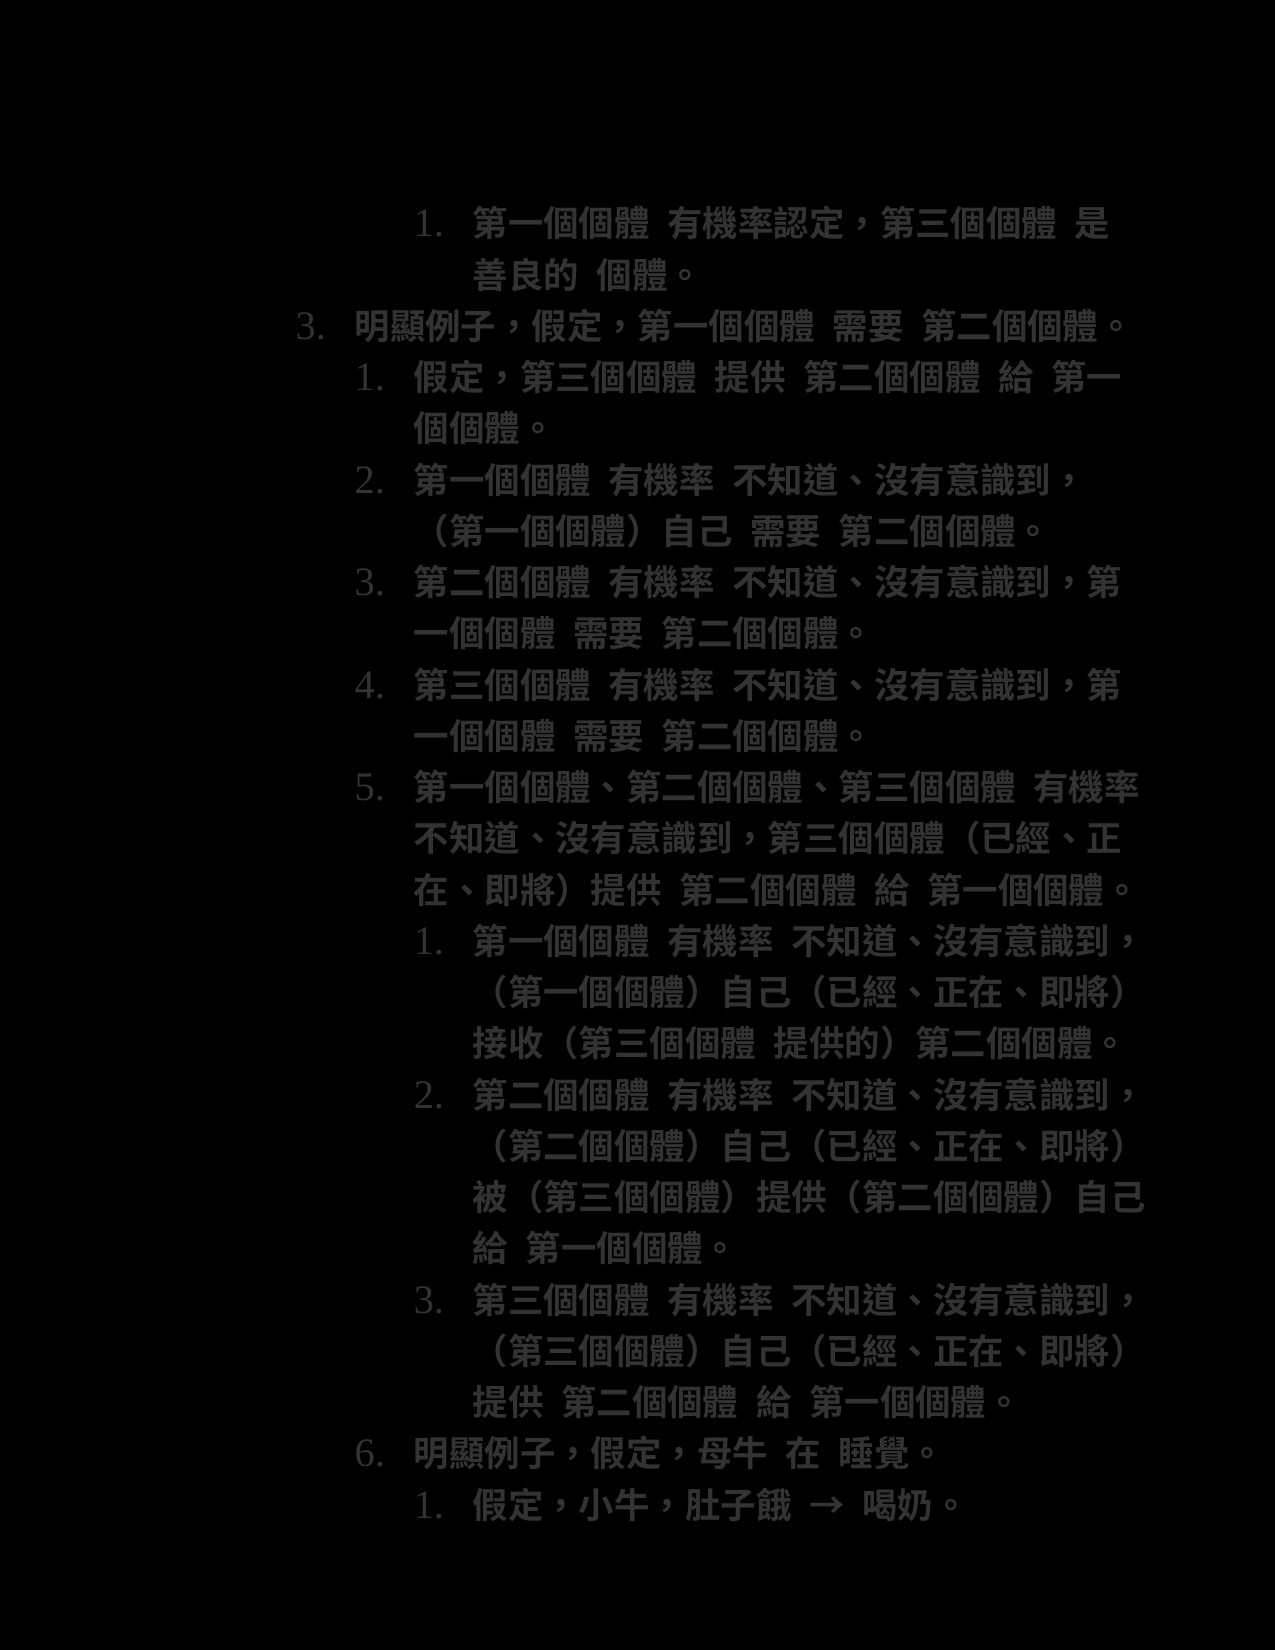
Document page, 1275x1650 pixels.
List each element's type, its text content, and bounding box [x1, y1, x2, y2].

list 假定，小牛，肚子餓 → 喝奶。 [413, 1477, 1157, 1528]
list 第二個個體 有機率 不知道、沒有意識到，（第二個個體）自己（已經、正在、即將）被（第三個個體）提供（第二個個體）自己 給 第一個個體。 [413, 1067, 1157, 1272]
list 第一個個體 有機率 不知道、沒有意識到，（第一個個體）自己（已經、正在、即將）接收（第三個個體 提供的）第二個個體。 [413, 913, 1157, 1067]
list 第二個個體 有機率 不知道、沒有意識到，第一個個體 需要 第二個個體。 [354, 554, 1157, 657]
list 第一個個體 有機率 不知道、沒有意識到，（第一個個體）自己 需要 第二個個體。 [354, 452, 1157, 554]
list 明顯例子，假定，第一個個體 需要 第二個個體。 [295, 298, 1157, 349]
list 假定，第三個個體 提供 第二個個體 給 第一個個體。 [354, 349, 1157, 452]
list 第三個個體 有機率 不知道、沒有意識到，（第三個個體）自己（已經、正在、即將）提供 第二個個體 給 第一個個體。 [413, 1272, 1157, 1426]
list 第一個個體、第二個個體、第三個個體 有機率 不知道、沒有意識到，第三個個體（已經、正在、即將）提供 第二個個體 給 第一個個體。 [354, 759, 1157, 913]
list 明顯例子，假定，母牛 在 睡覺。 [354, 1426, 1157, 1477]
list 第一個個體 有機率認定，第三個個體 是 善良的 個體。 [413, 196, 1157, 298]
list 第三個個體 有機率 不知道、沒有意識到，第一個個體 需要 第二個個體。 [354, 657, 1157, 759]
